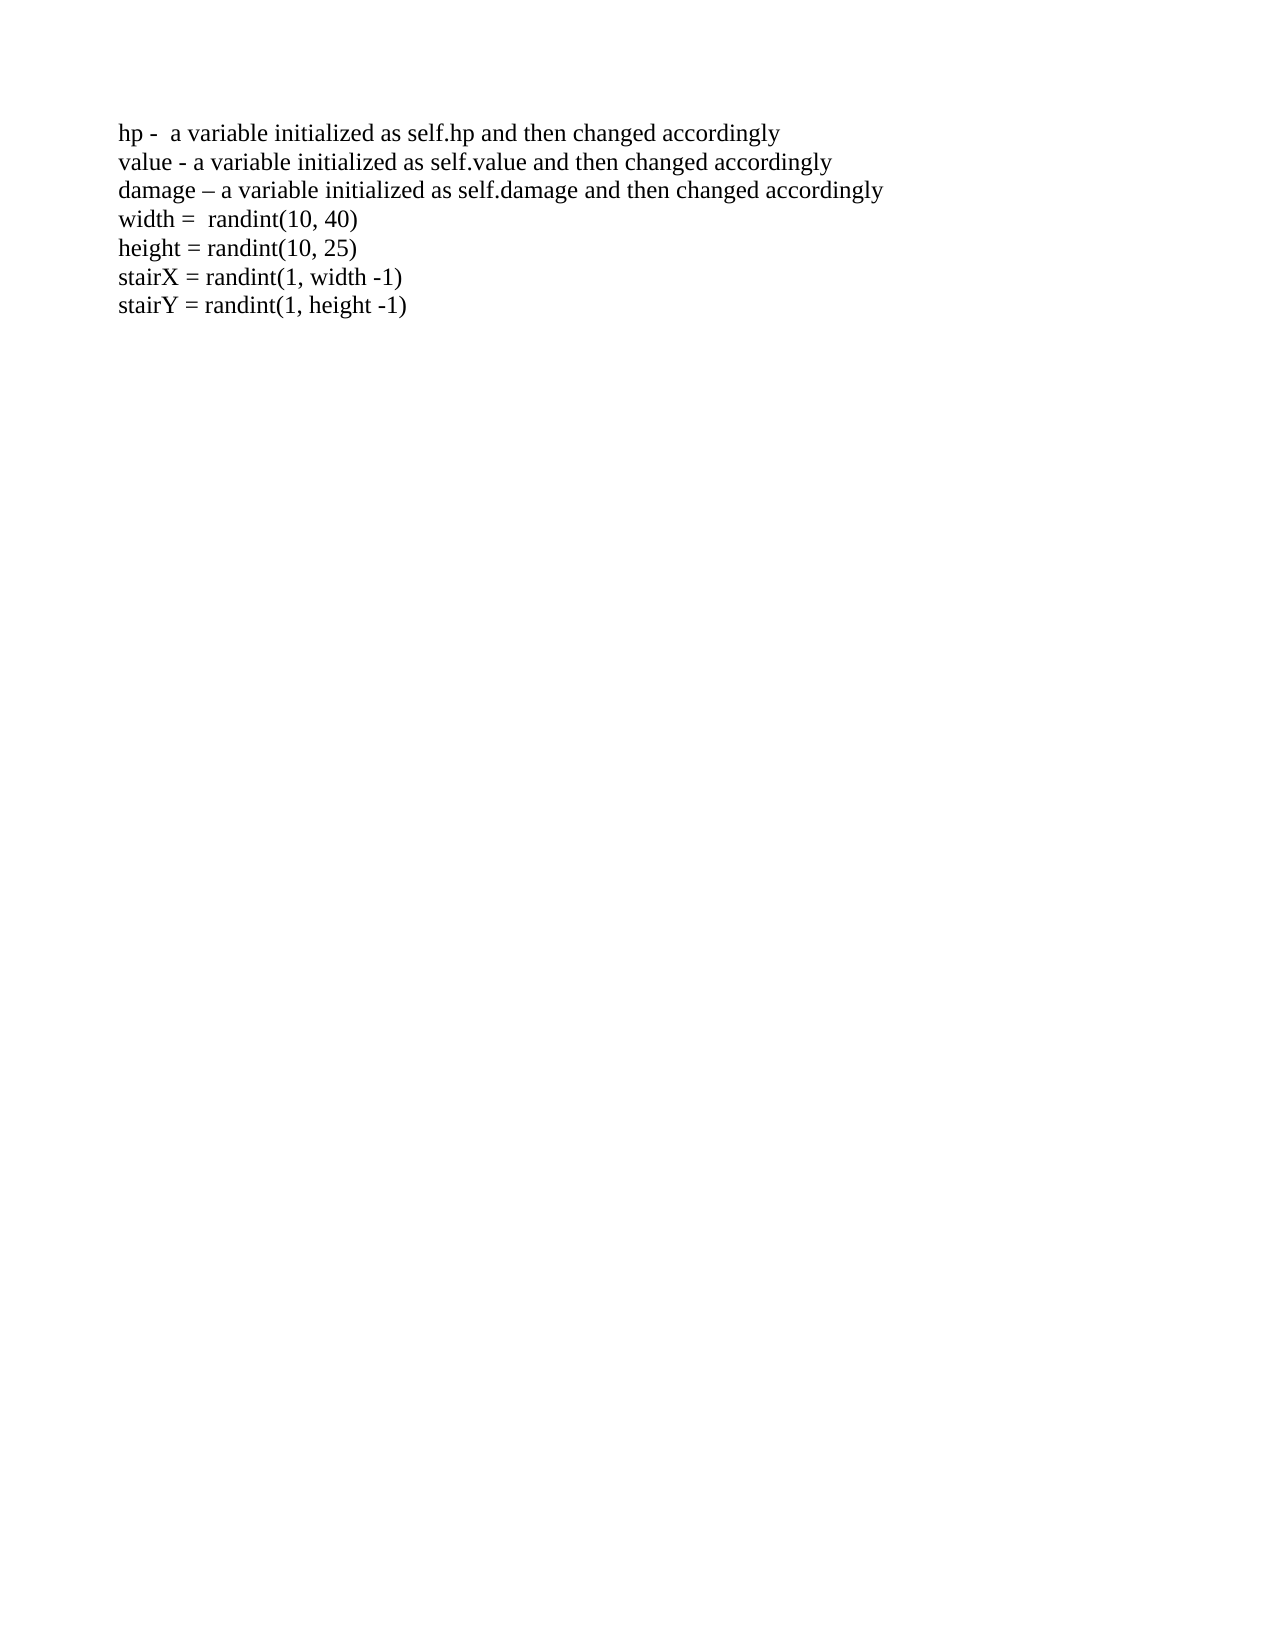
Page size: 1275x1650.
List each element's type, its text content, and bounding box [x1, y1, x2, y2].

text height = randint(10, 25) [118, 233, 1157, 262]
text damage – a variable initialized as self.damage and then changed accordingly [118, 176, 1157, 204]
text width = randint(10, 40) [118, 204, 1157, 233]
text hp - a variable initialized as self.hp and then changed accordingly [118, 118, 1157, 147]
text stairY = randint(1, height -1) [118, 291, 1157, 319]
text value - a variable initialized as self.value and then changed accordingly [118, 147, 1157, 176]
text stairX = randint(1, width -1) [118, 262, 1157, 291]
